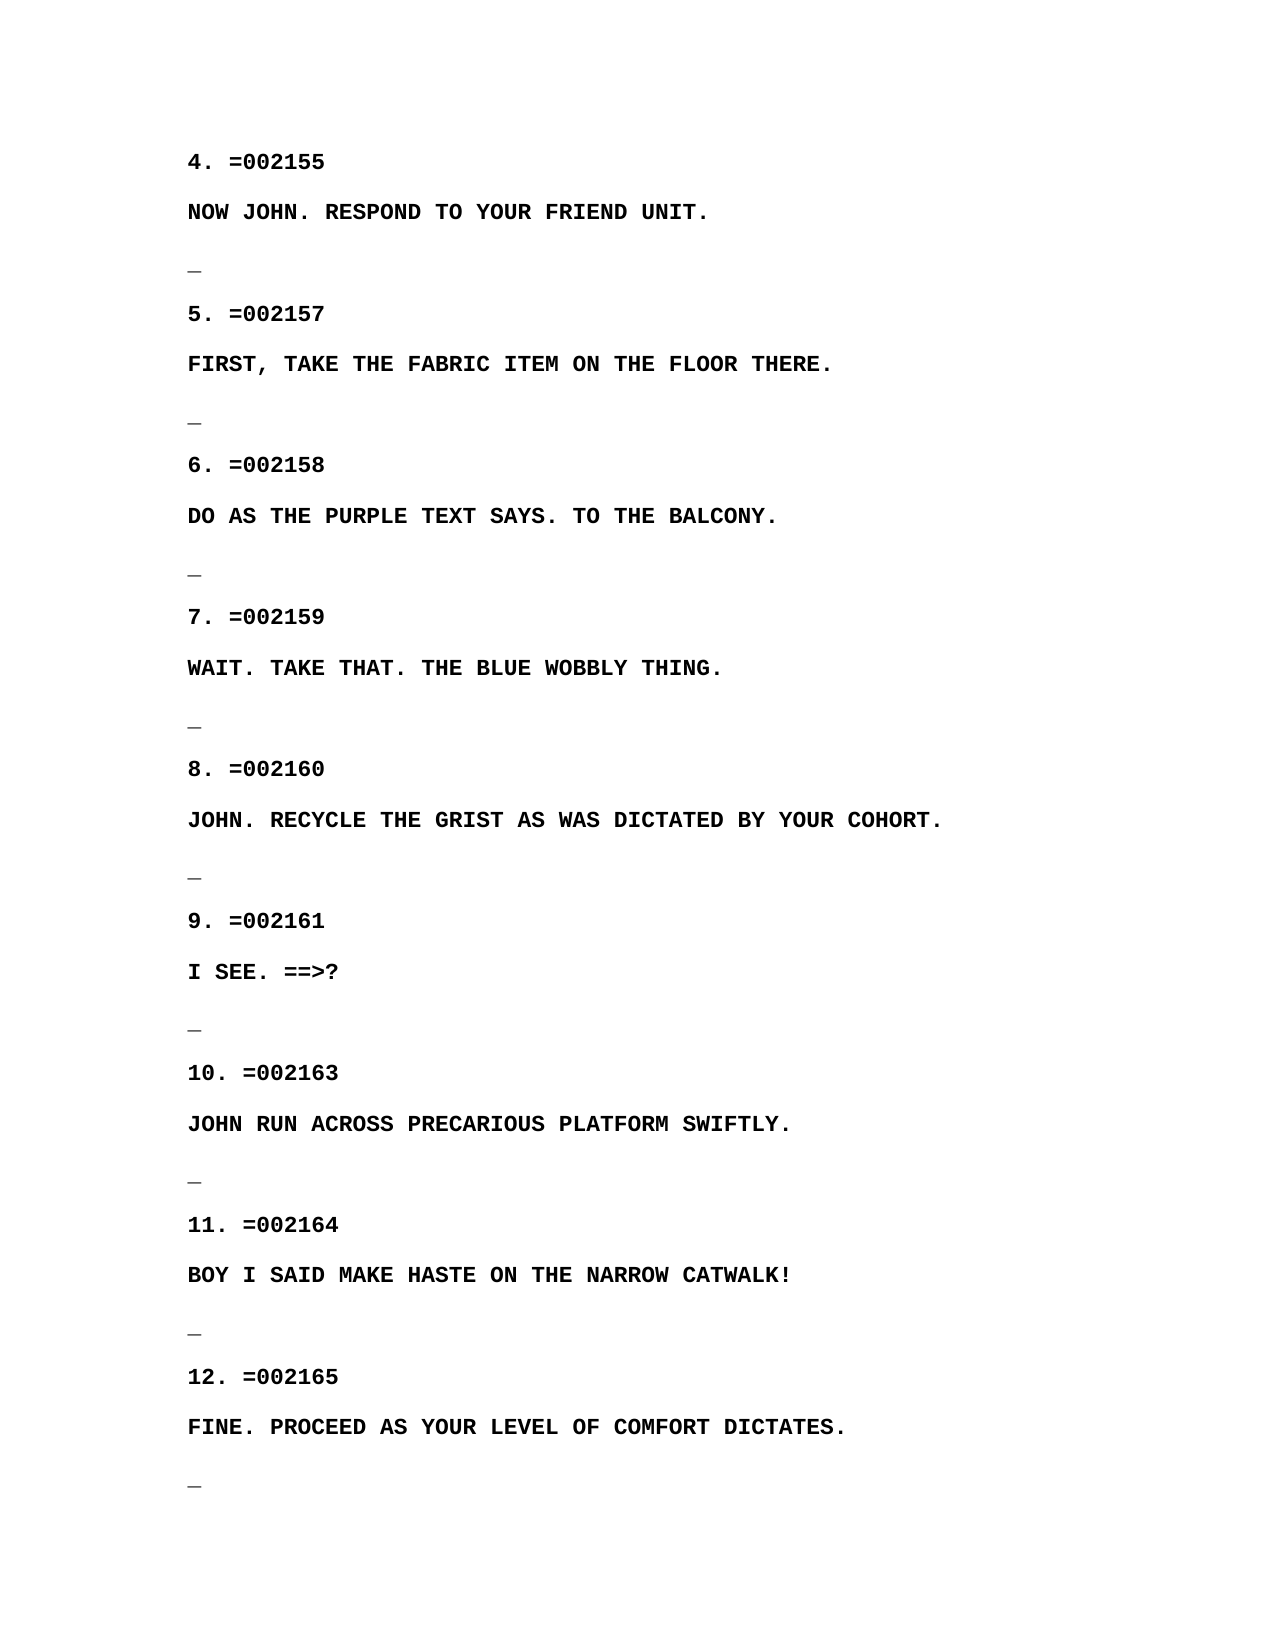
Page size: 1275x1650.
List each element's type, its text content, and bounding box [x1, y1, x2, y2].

text DO AS THE PURPLE TEXT SAYS. TO THE BALCONY. [187, 504, 1087, 530]
text _ [187, 403, 1087, 429]
text FIRST, TAKE THE FABRIC ITEM ON THE FLOOR THERE. [187, 352, 1087, 378]
text _ [187, 1314, 1087, 1340]
text _ [187, 1011, 1087, 1037]
text _ [187, 1162, 1087, 1188]
text I SEE. ==>? [187, 960, 1087, 986]
text NOW JOHN. RESPOND TO YOUR FRIEND UNIT. [187, 201, 1087, 227]
text 10. =002163 [187, 1061, 1087, 1087]
text 12. =002165 [187, 1365, 1087, 1391]
text 11. =002164 [187, 1213, 1087, 1239]
text 5. =002157 [187, 302, 1087, 328]
text FINE. PROCEED AS YOUR LEVEL OF COMFORT DICTATES. [187, 1416, 1087, 1442]
text JOHN RUN ACROSS PRECARIOUS PLATFORM SWIFTLY. [187, 1112, 1087, 1138]
text 7. =002159 [187, 606, 1087, 632]
text 9. =002161 [187, 909, 1087, 935]
text JOHN. RECYCLE THE GRIST AS WAS DICTATED BY YOUR COHORT. [187, 808, 1087, 834]
text 4. =002155 [187, 150, 1087, 176]
text _ [187, 251, 1087, 277]
text BOY I SAID MAKE HASTE ON THE NARROW CATWALK! [187, 1264, 1087, 1290]
text _ [187, 1466, 1087, 1492]
text 6. =002158 [187, 454, 1087, 480]
text _ [187, 707, 1087, 733]
text _ [187, 859, 1087, 885]
text 8. =002160 [187, 757, 1087, 783]
text WAIT. TAKE THAT. THE BLUE WOBBLY THING. [187, 656, 1087, 682]
text _ [187, 555, 1087, 581]
